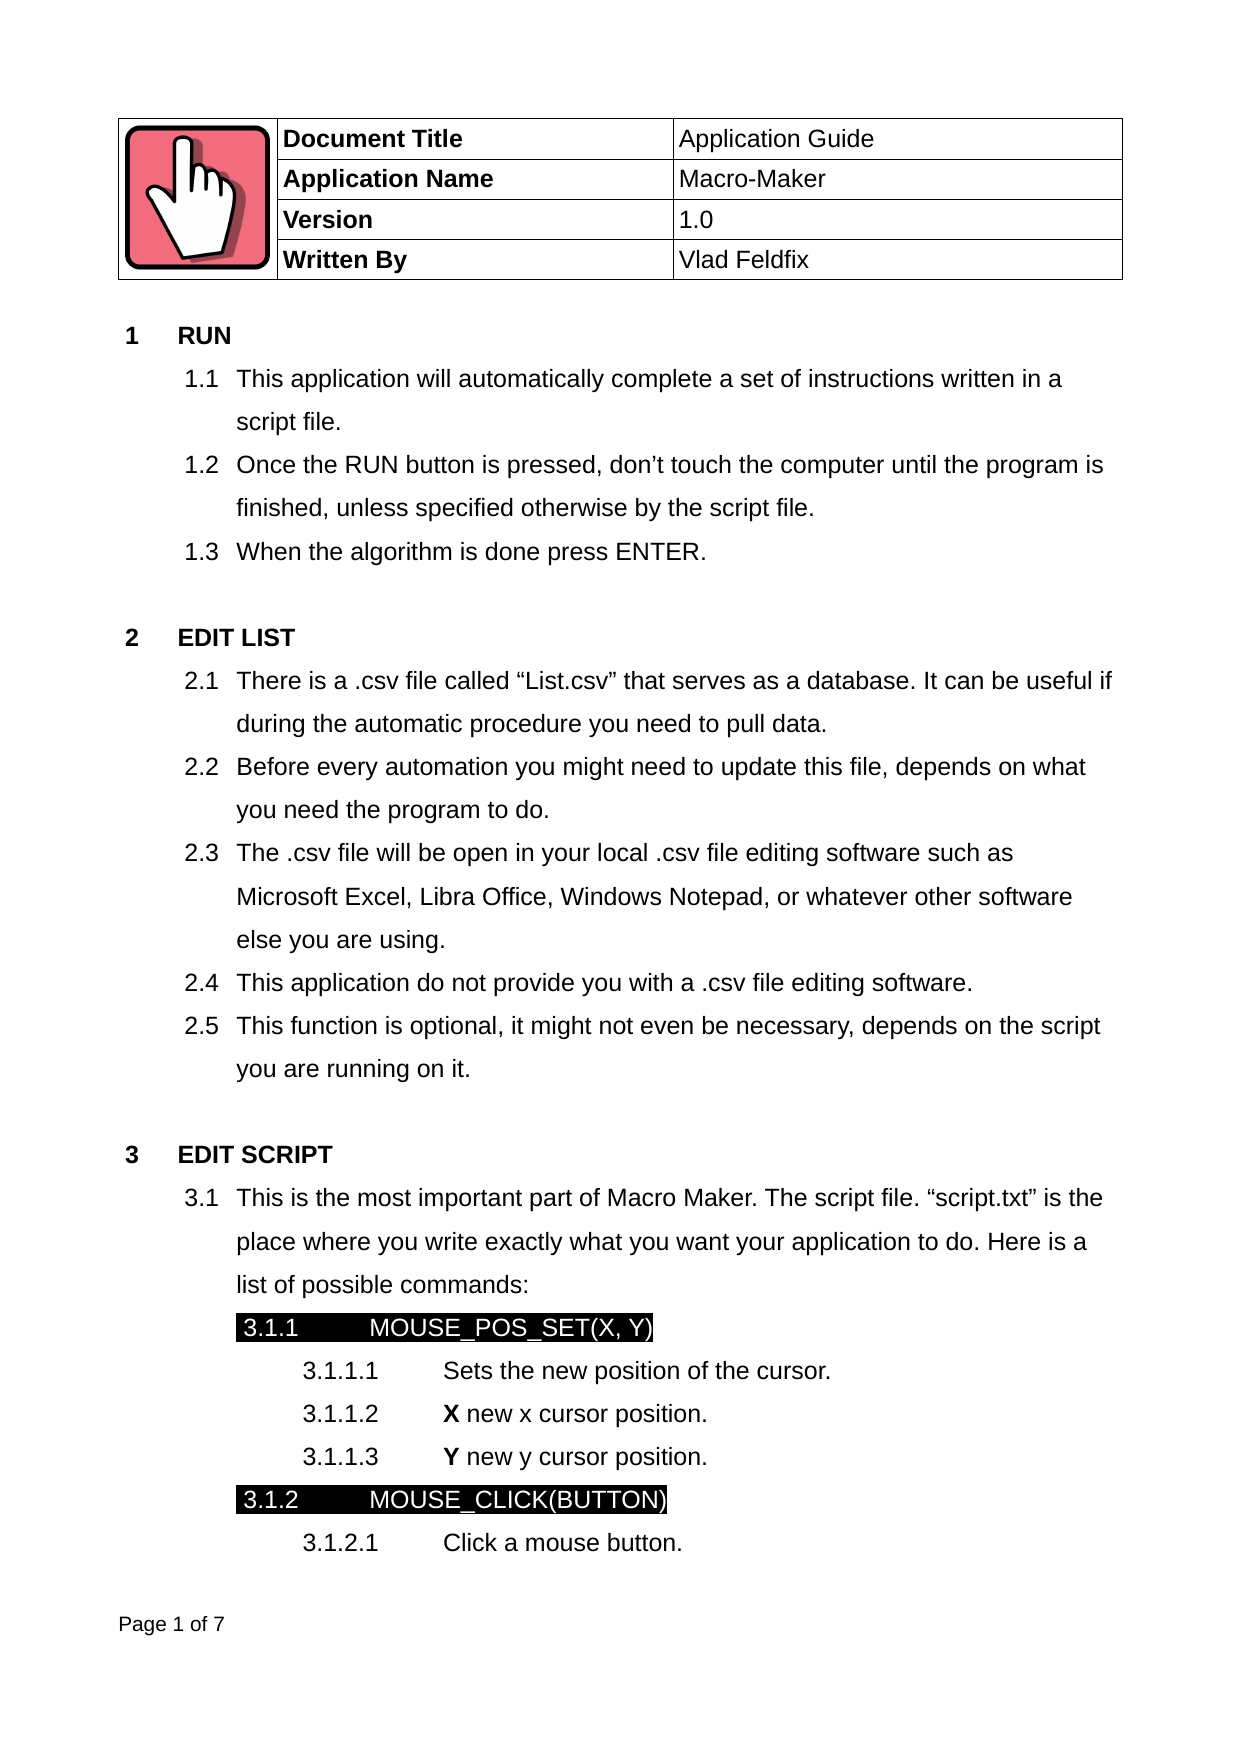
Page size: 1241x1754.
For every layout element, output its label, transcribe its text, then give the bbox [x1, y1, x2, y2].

list MOUSE_CLICK(BUTTON) [236, 1485, 1122, 1514]
list This application do not provide you with a .csv file editing software. [177, 968, 1122, 997]
list MOUSE_POS_SET(X, Y) [236, 1313, 1122, 1342]
list This is the most important part of Macro Maker. The script file. “script.txt” is the place where you write exactly what you want your application to do. Here is a list of possible commands: [177, 1183, 1122, 1298]
list RUN [118, 321, 1122, 350]
list This function is optional, it might not even be necessary, depends on the script you are running on it. [177, 1011, 1122, 1083]
list EDIT LIST [118, 623, 1122, 652]
list The .csv file will be open in your local .csv file editing software such as Microsoft Excel, Libra Office, Windows Notepad, or whatever other software else you are using. [177, 838, 1122, 953]
list Y new y cursor position. [295, 1442, 1122, 1471]
list When the algorithm is done press ENTER. [177, 537, 1122, 565]
picture [123, 123, 272, 272]
list Once the RUN button is pressed, don’t touch the computer until the program is finished, unless specified otherwise by the script file. [177, 450, 1122, 522]
list Click a mouse button. [295, 1528, 1122, 1557]
list EDIT SCRIPT [118, 1140, 1122, 1169]
list Before every automation you might need to update this file, depends on what you need the program to do. [177, 752, 1122, 824]
list There is a .csv file called “List.csv” that serves as a database. It can be useful if during the automatic procedure you need to pull data. [177, 666, 1122, 738]
list X new x cursor position. [295, 1399, 1122, 1428]
list This application will automatically complete a set of instructions written in a script file. [177, 364, 1122, 436]
list Sets the new position of the cursor. [295, 1356, 1122, 1385]
